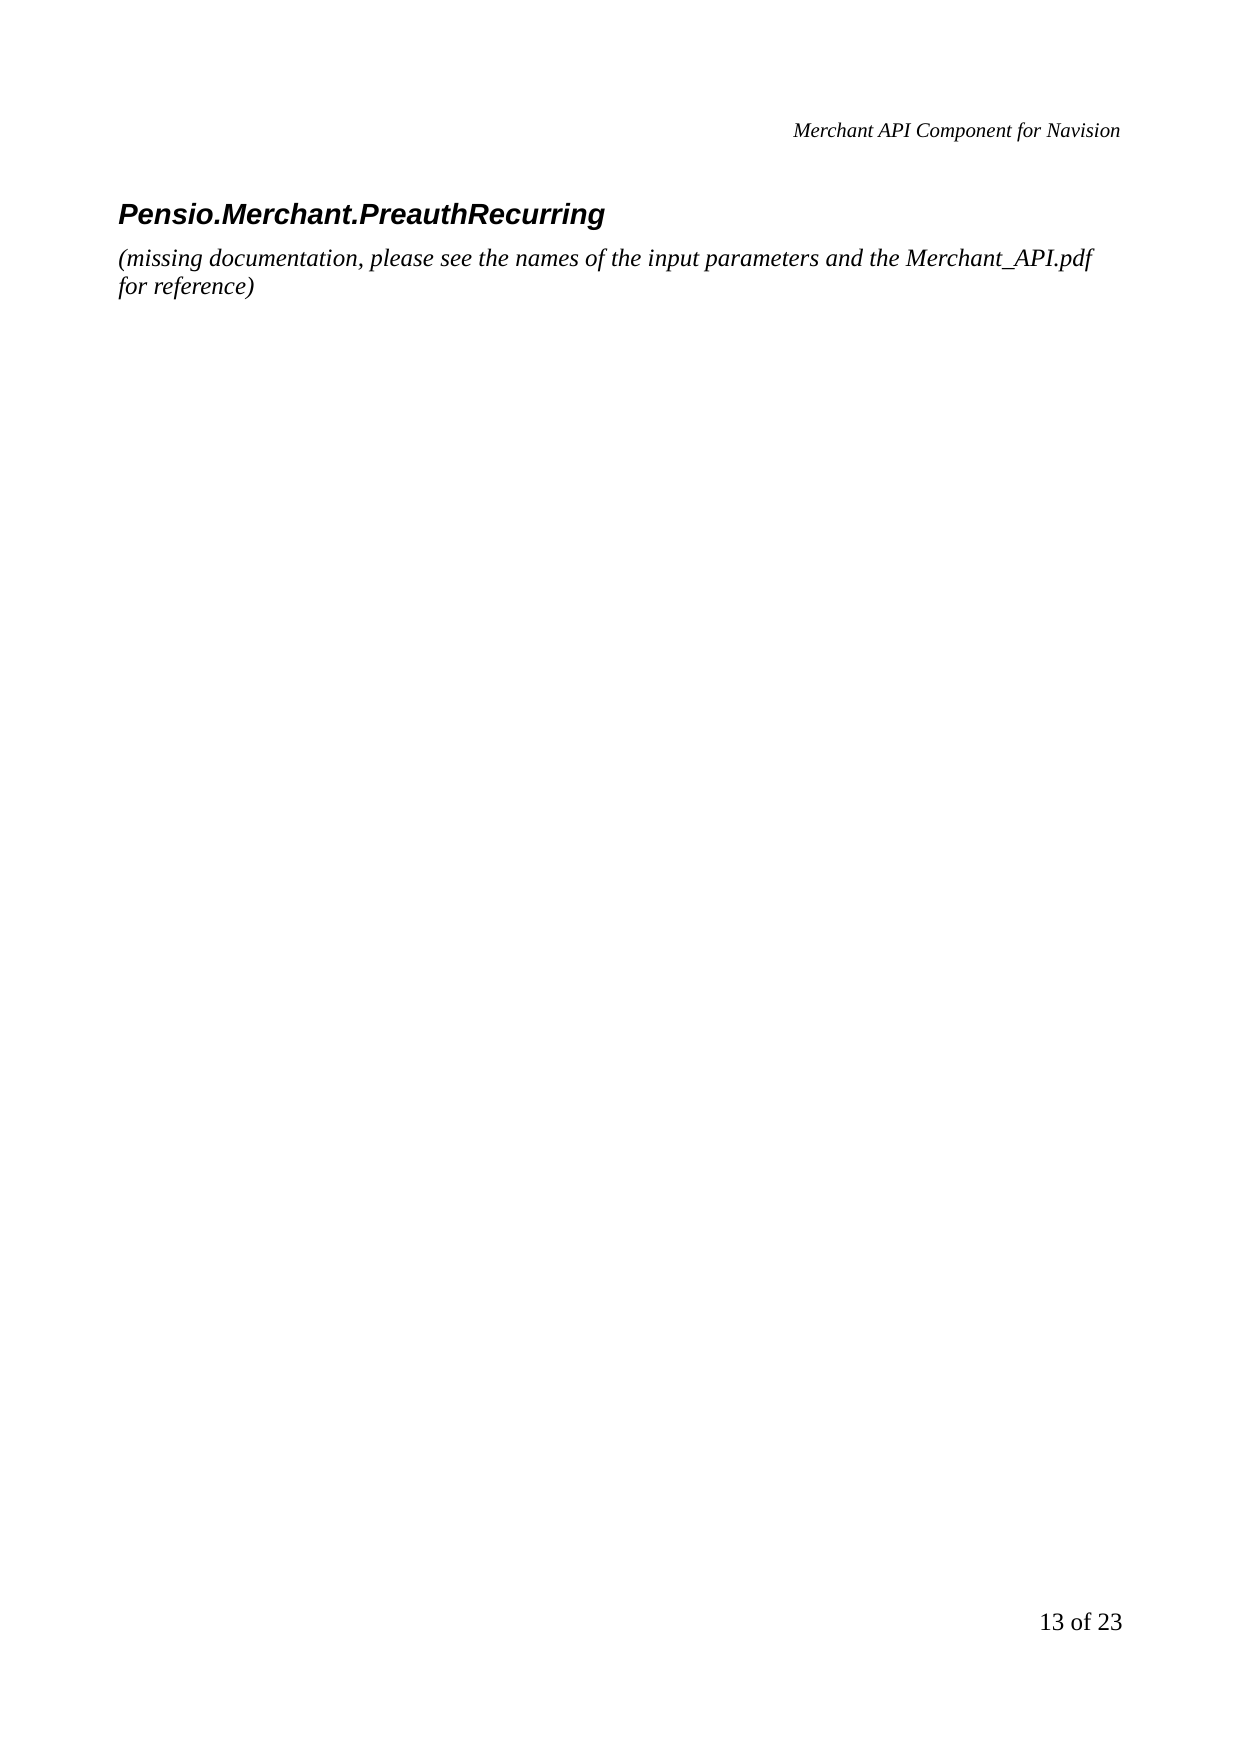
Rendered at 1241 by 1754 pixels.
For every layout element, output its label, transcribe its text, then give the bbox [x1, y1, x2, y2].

subtitle Pensio.Merchant.PreauthRecurring [118, 197, 1122, 230]
text (missing documentation, please see the names of the input parameters and the Merchant_API.pdf for reference) [118, 243, 1122, 300]
